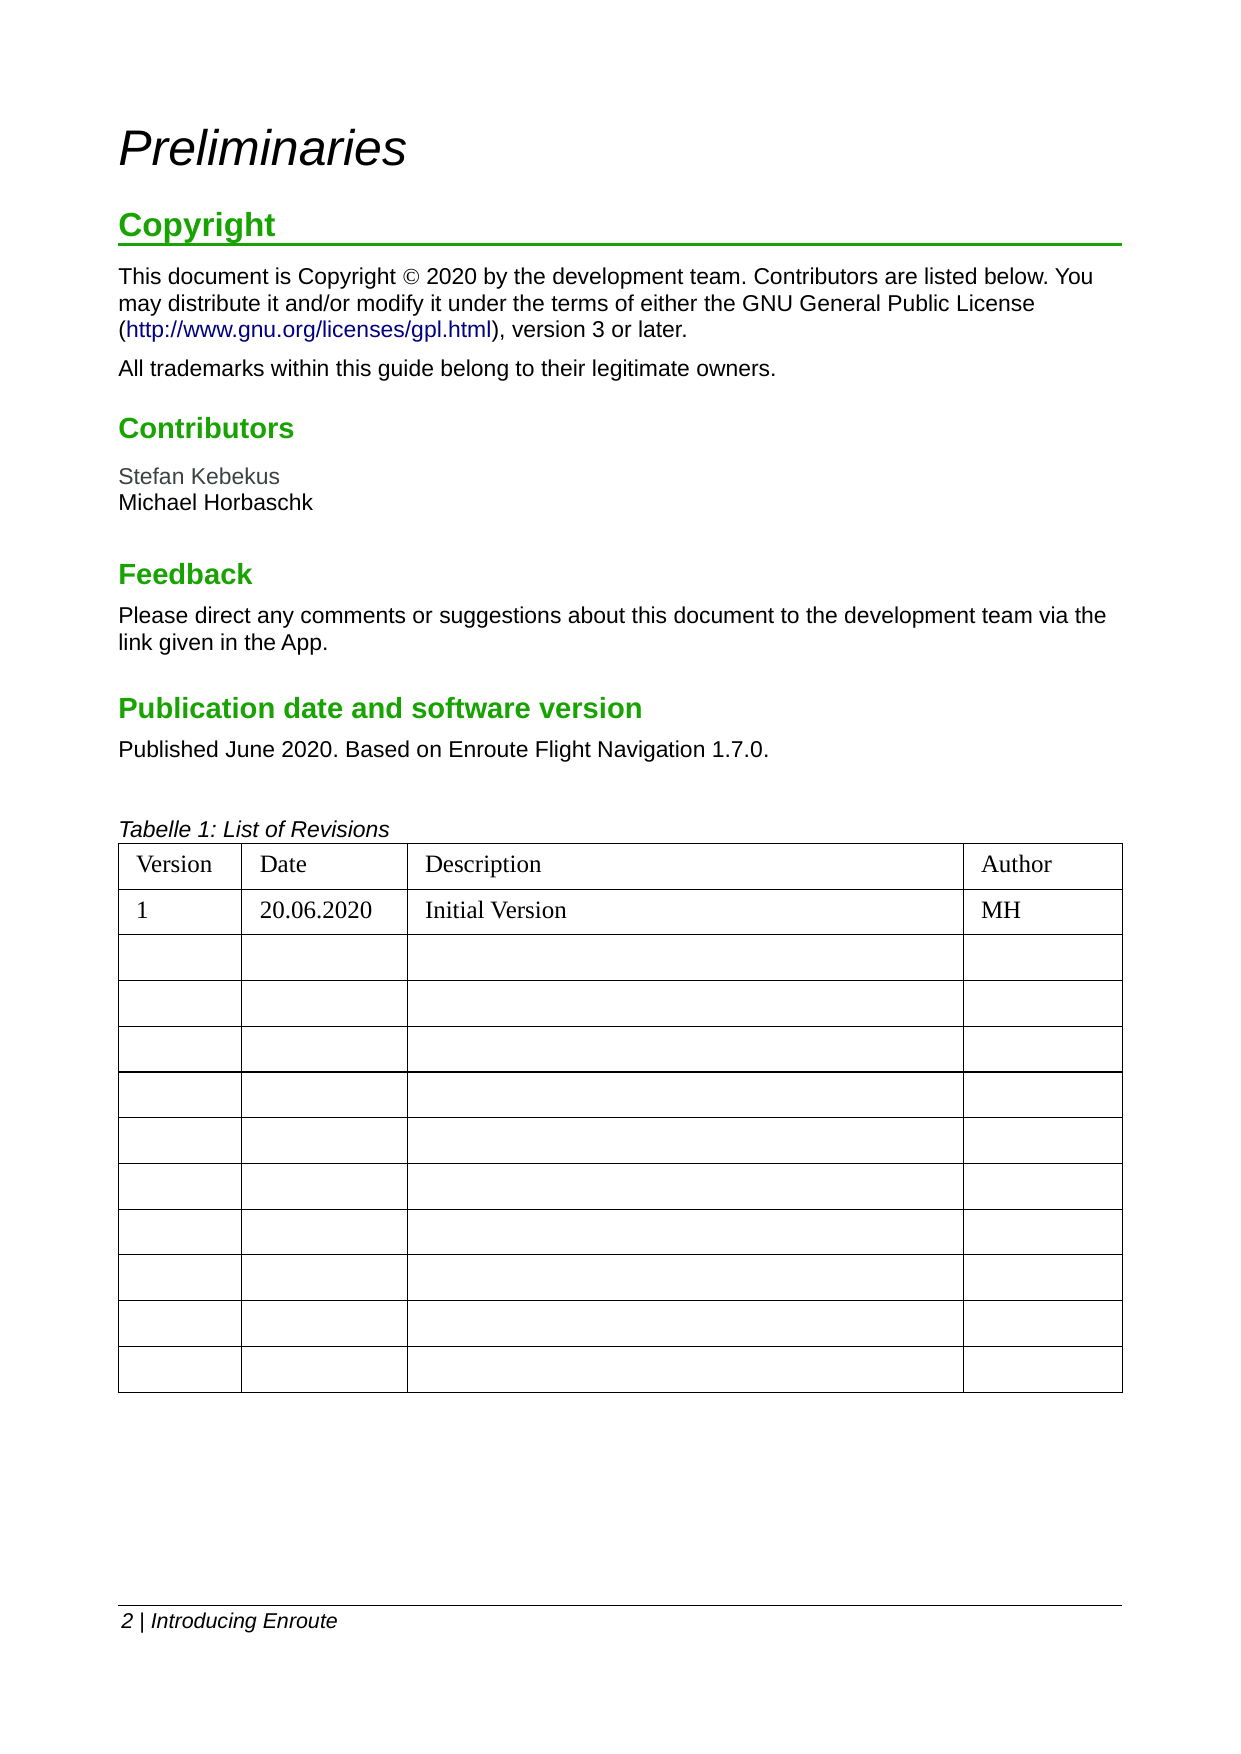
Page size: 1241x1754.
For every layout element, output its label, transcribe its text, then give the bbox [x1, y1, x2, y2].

subtitle Feedback [118, 557, 1122, 590]
table_header Stefan Kebekus [118, 463, 458, 489]
subtitle Copyright [118, 205, 1122, 243]
table_cell [458, 489, 789, 521]
table_cell [408, 1347, 963, 1392]
table_cell [119, 1164, 241, 1209]
table_cell [242, 1164, 407, 1209]
table_cell [119, 1210, 241, 1254]
table_cell [242, 1347, 407, 1392]
subtitle Publication date and software version [118, 691, 1122, 724]
table_cell [408, 1255, 963, 1300]
table_cell MH [964, 890, 1122, 934]
table_cell 1 [119, 890, 241, 934]
subtitle Published June 2020. Based on Enroute Flight Navigation 1.7.0. [118, 736, 1122, 763]
table_cell [964, 1164, 1122, 1209]
table_cell [964, 1118, 1122, 1163]
table_cell Michael Horbaschk [118, 489, 458, 521]
subtitle Contributors [118, 412, 1122, 445]
table_cell [408, 1301, 963, 1346]
table_cell [119, 981, 241, 1026]
table_header [789, 463, 1122, 489]
table_cell [242, 1301, 407, 1346]
table_cell [408, 935, 963, 980]
table_cell [119, 1118, 241, 1163]
table_cell [964, 1255, 1122, 1300]
table_cell [408, 1164, 963, 1209]
table_header Author [964, 844, 1122, 888]
subtitle Preliminaries [118, 118, 1122, 176]
table_cell 20.06.2020 [242, 890, 407, 934]
table_cell Initial Version [408, 890, 963, 934]
table_cell [408, 1027, 963, 1071]
table_cell [119, 935, 241, 980]
table_cell [964, 1073, 1122, 1117]
table_cell [964, 1027, 1122, 1071]
subtitle All trademarks within this guide belong to their legitimate owners. [118, 355, 1122, 381]
table_cell [964, 1210, 1122, 1254]
subtitle This document is Copyright © 2020 by the development team. Contributors are listed below. You may distribute it and/or modify it under the terms of either the GNU General Public License (http://www.gnu.org/licenses/gpl.html), version 3 or later. [118, 263, 1122, 342]
table_cell [964, 1347, 1122, 1392]
table_cell [242, 1118, 407, 1163]
subtitle Please direct any comments or suggestions about this document to the development team via the link given in the App. [118, 602, 1122, 655]
table_header Version [119, 844, 241, 888]
table_cell [242, 1073, 407, 1117]
table_cell [408, 1073, 963, 1117]
table_cell [119, 1301, 241, 1346]
table_cell [119, 1073, 241, 1117]
table_cell [964, 1301, 1122, 1346]
table_header Date [242, 844, 407, 888]
table_cell [119, 1347, 241, 1392]
table_cell [408, 1118, 963, 1163]
table_cell [964, 981, 1122, 1026]
table_cell [408, 981, 963, 1026]
table_cell [242, 1027, 407, 1071]
table_cell [119, 1255, 241, 1300]
table_cell [242, 935, 407, 980]
table_cell [789, 489, 1122, 521]
table_cell [242, 981, 407, 1026]
table_cell [964, 935, 1122, 980]
table_header [458, 463, 789, 489]
table_header Description [408, 844, 963, 888]
table_cell [242, 1255, 407, 1300]
table_cell [242, 1210, 407, 1254]
table_cell [408, 1210, 963, 1254]
text Tabelle 1: List of Revisions [118, 816, 1122, 843]
table_cell [119, 1027, 241, 1071]
